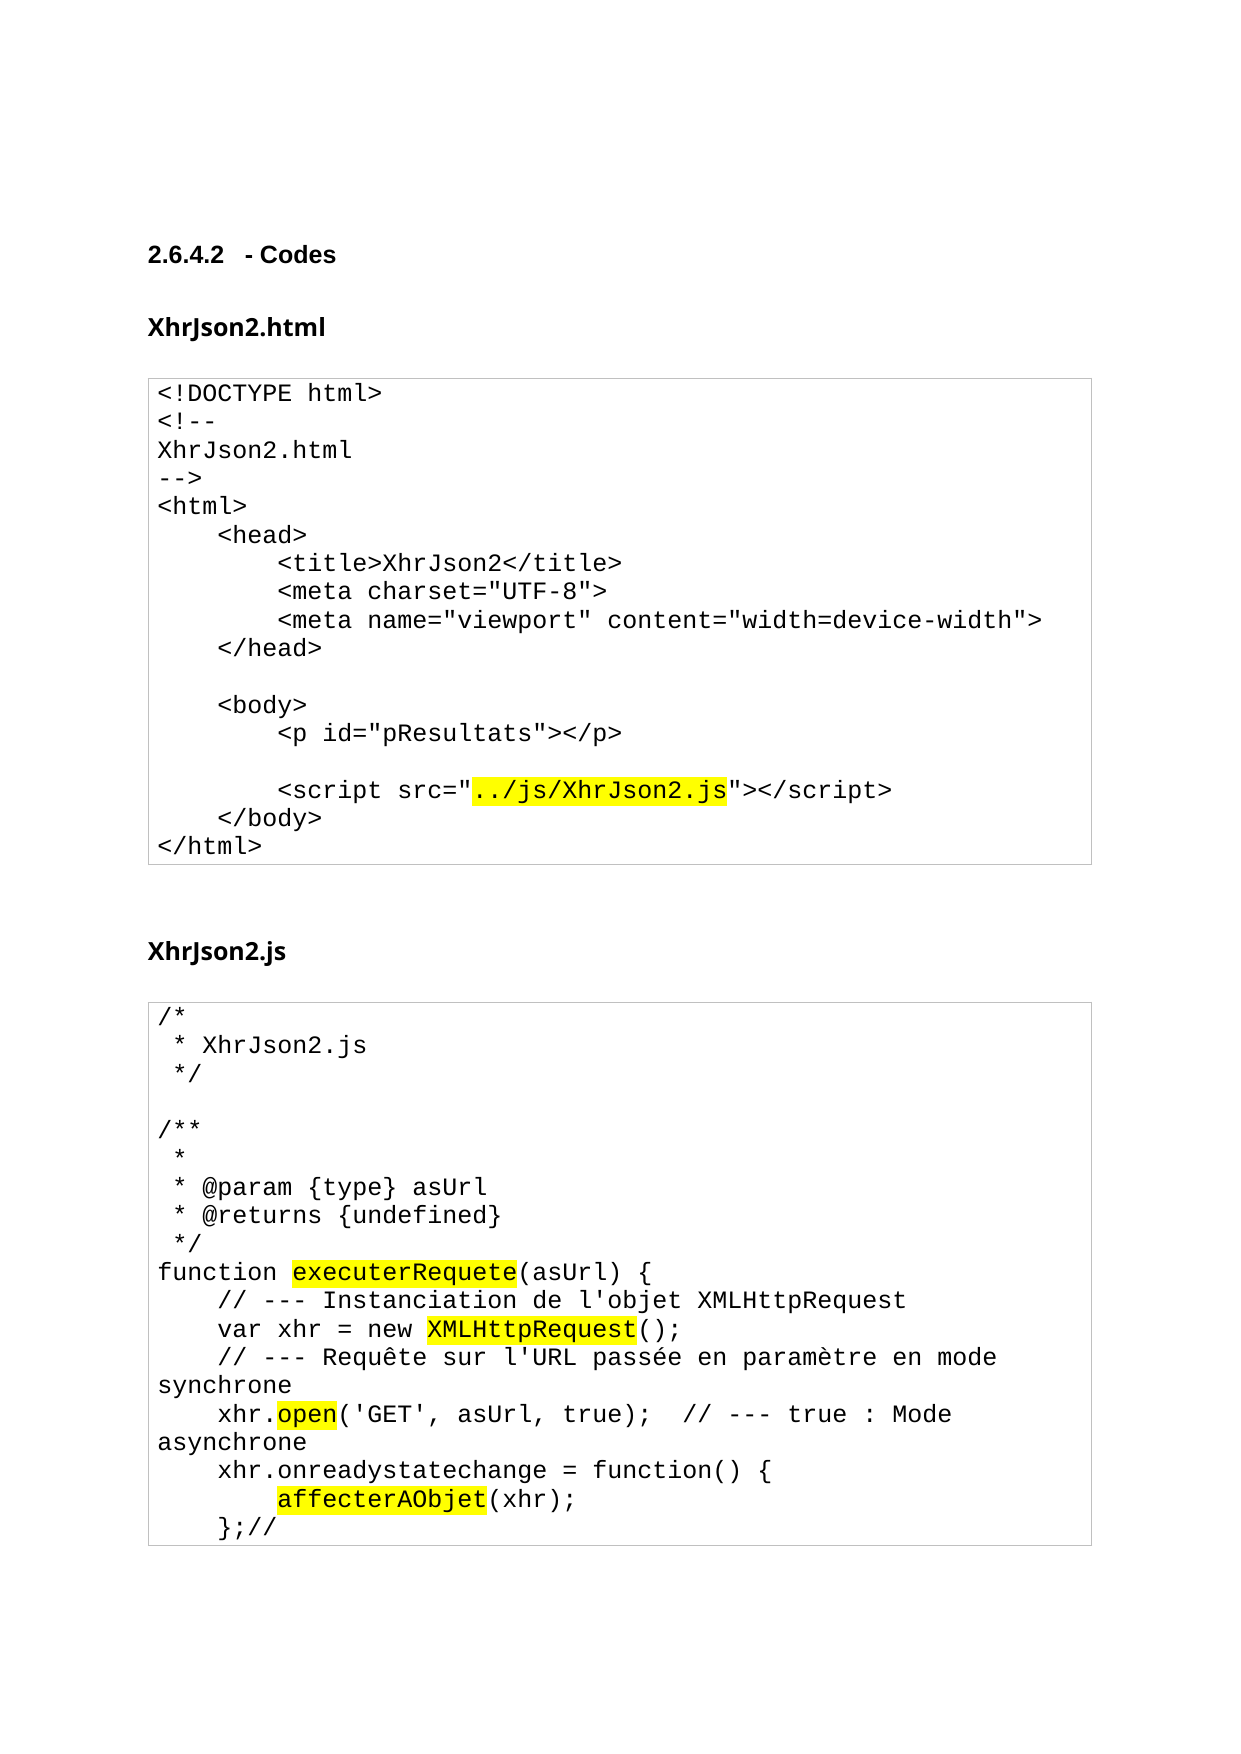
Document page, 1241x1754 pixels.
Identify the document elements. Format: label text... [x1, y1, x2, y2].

subtitle - Codes [148, 240, 1092, 269]
text <html> [149, 491, 1091, 519]
text <meta charset="UTF-8"> [149, 576, 1091, 604]
text xhr.open('GET', asUrl, true); // --- true : Mode asynchrone [149, 1398, 1091, 1455]
text <!DOCTYPE html> [149, 379, 1091, 406]
text * @returns {undefined} [149, 1200, 1091, 1228]
text // --- Instanciation de l'objet XMLHttpRequest [149, 1285, 1091, 1313]
text </head> [149, 632, 1091, 664]
text };// [149, 1512, 1091, 1545]
text <!-- [149, 406, 1091, 434]
text <script src="../js/XhrJson2.js"></script> [149, 774, 1091, 802]
text /** [149, 1115, 1091, 1143]
text <body> [149, 689, 1091, 717]
text /* [149, 1003, 1091, 1030]
text XhrJson2.js [148, 933, 1092, 968]
text </body> [149, 802, 1091, 831]
text <p id="pResultats"></p> [149, 717, 1091, 749]
text // --- Requête sur l'URL passée en paramètre en mode synchrone [149, 1342, 1091, 1398]
text <head> [149, 519, 1091, 547]
text </html> [149, 831, 1091, 864]
text var xhr = new XMLHttpRequest(); [149, 1313, 1091, 1342]
text XhrJson2.html [148, 309, 1092, 343]
text */ [149, 1058, 1091, 1090]
text <title>XhrJson2</title> [149, 547, 1091, 576]
text xhr.onreadystatechange = function() { [149, 1455, 1091, 1483]
text function executerRequete(asUrl) { [149, 1257, 1091, 1285]
text * XhrJson2.js [149, 1030, 1091, 1058]
text <meta name="viewport" content="width=device-width"> [149, 604, 1091, 632]
text --> [149, 462, 1091, 491]
text * [149, 1143, 1091, 1172]
text XhrJson2.html [149, 434, 1091, 462]
text */ [149, 1228, 1091, 1257]
text affecterAObjet(xhr); [149, 1483, 1091, 1512]
text * @param {type} asUrl [149, 1172, 1091, 1200]
